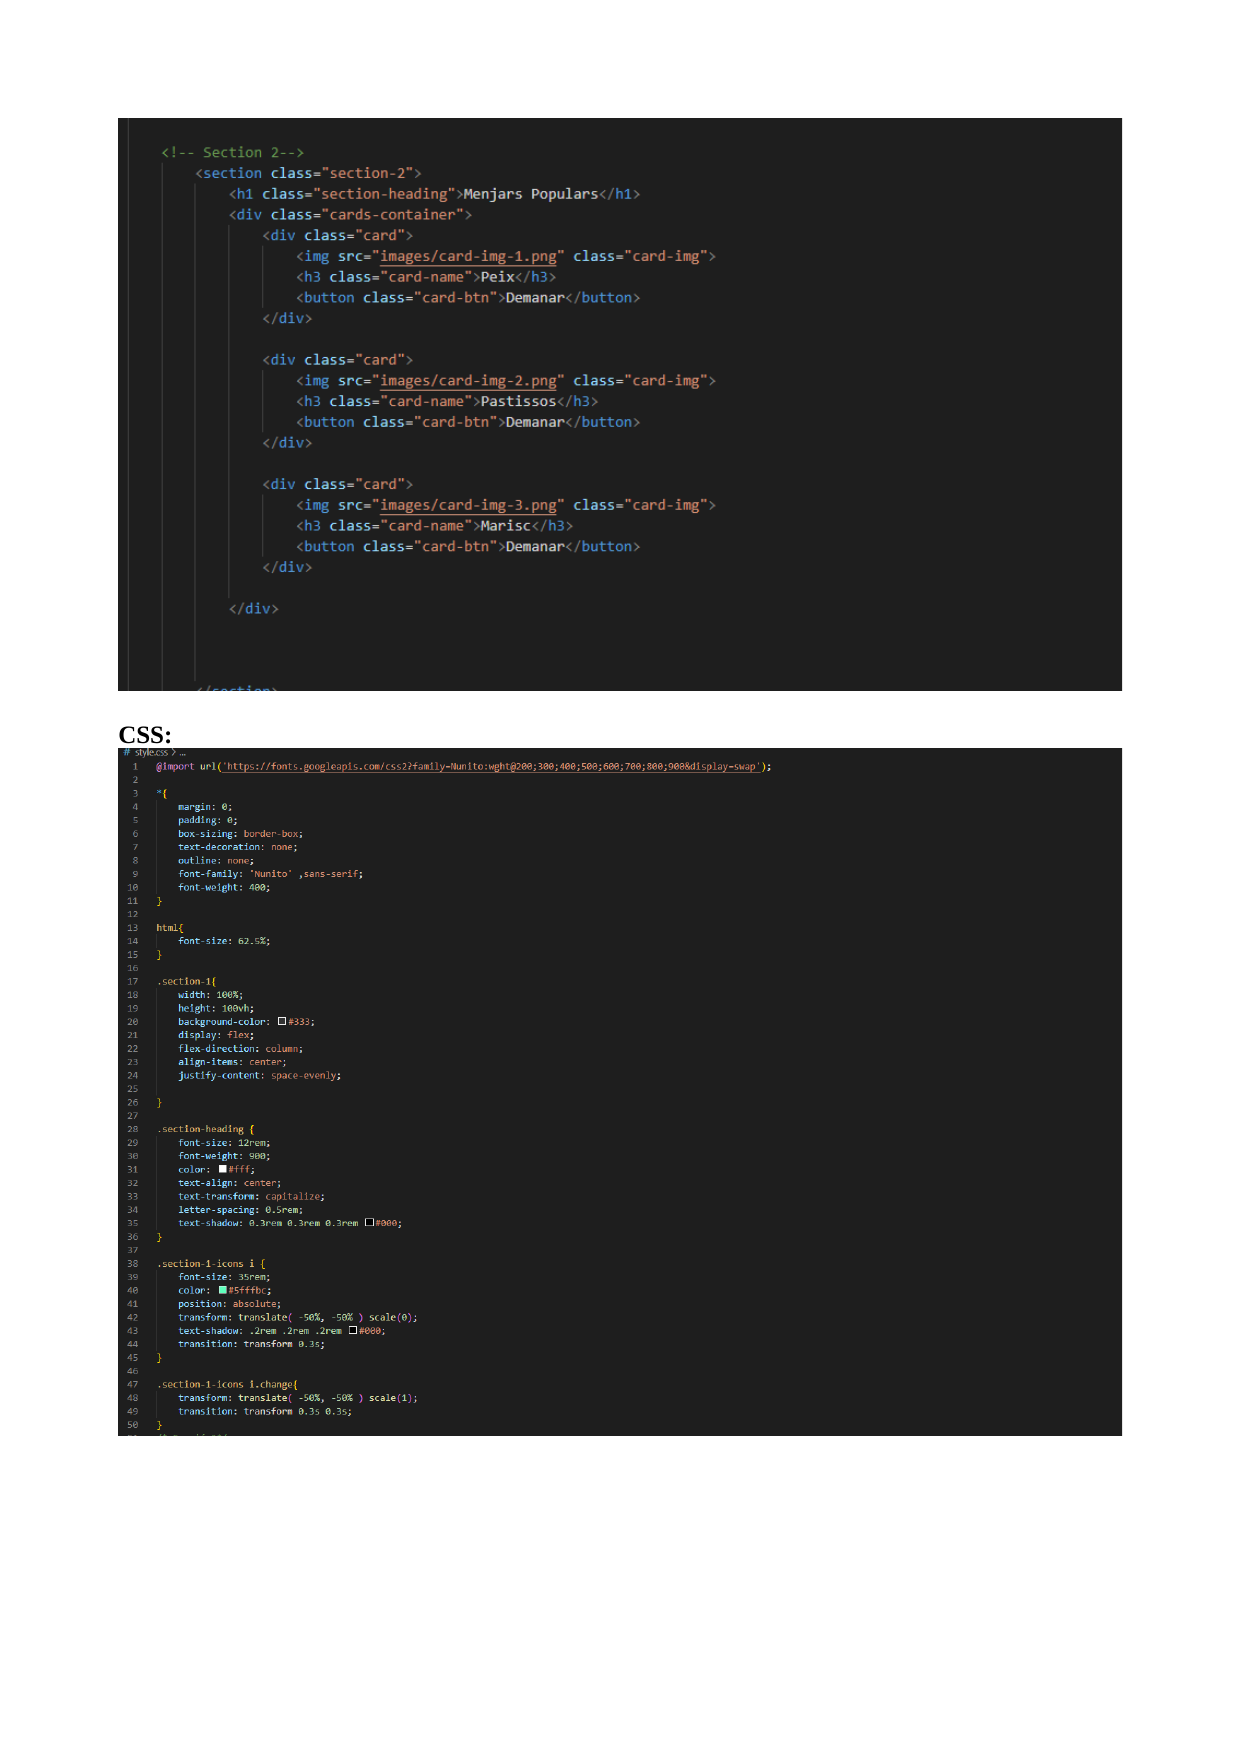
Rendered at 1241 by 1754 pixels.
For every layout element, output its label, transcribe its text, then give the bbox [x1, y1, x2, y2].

picture [118, 748, 1123, 1436]
text CSS: [118, 720, 1122, 748]
picture [118, 118, 1123, 691]
